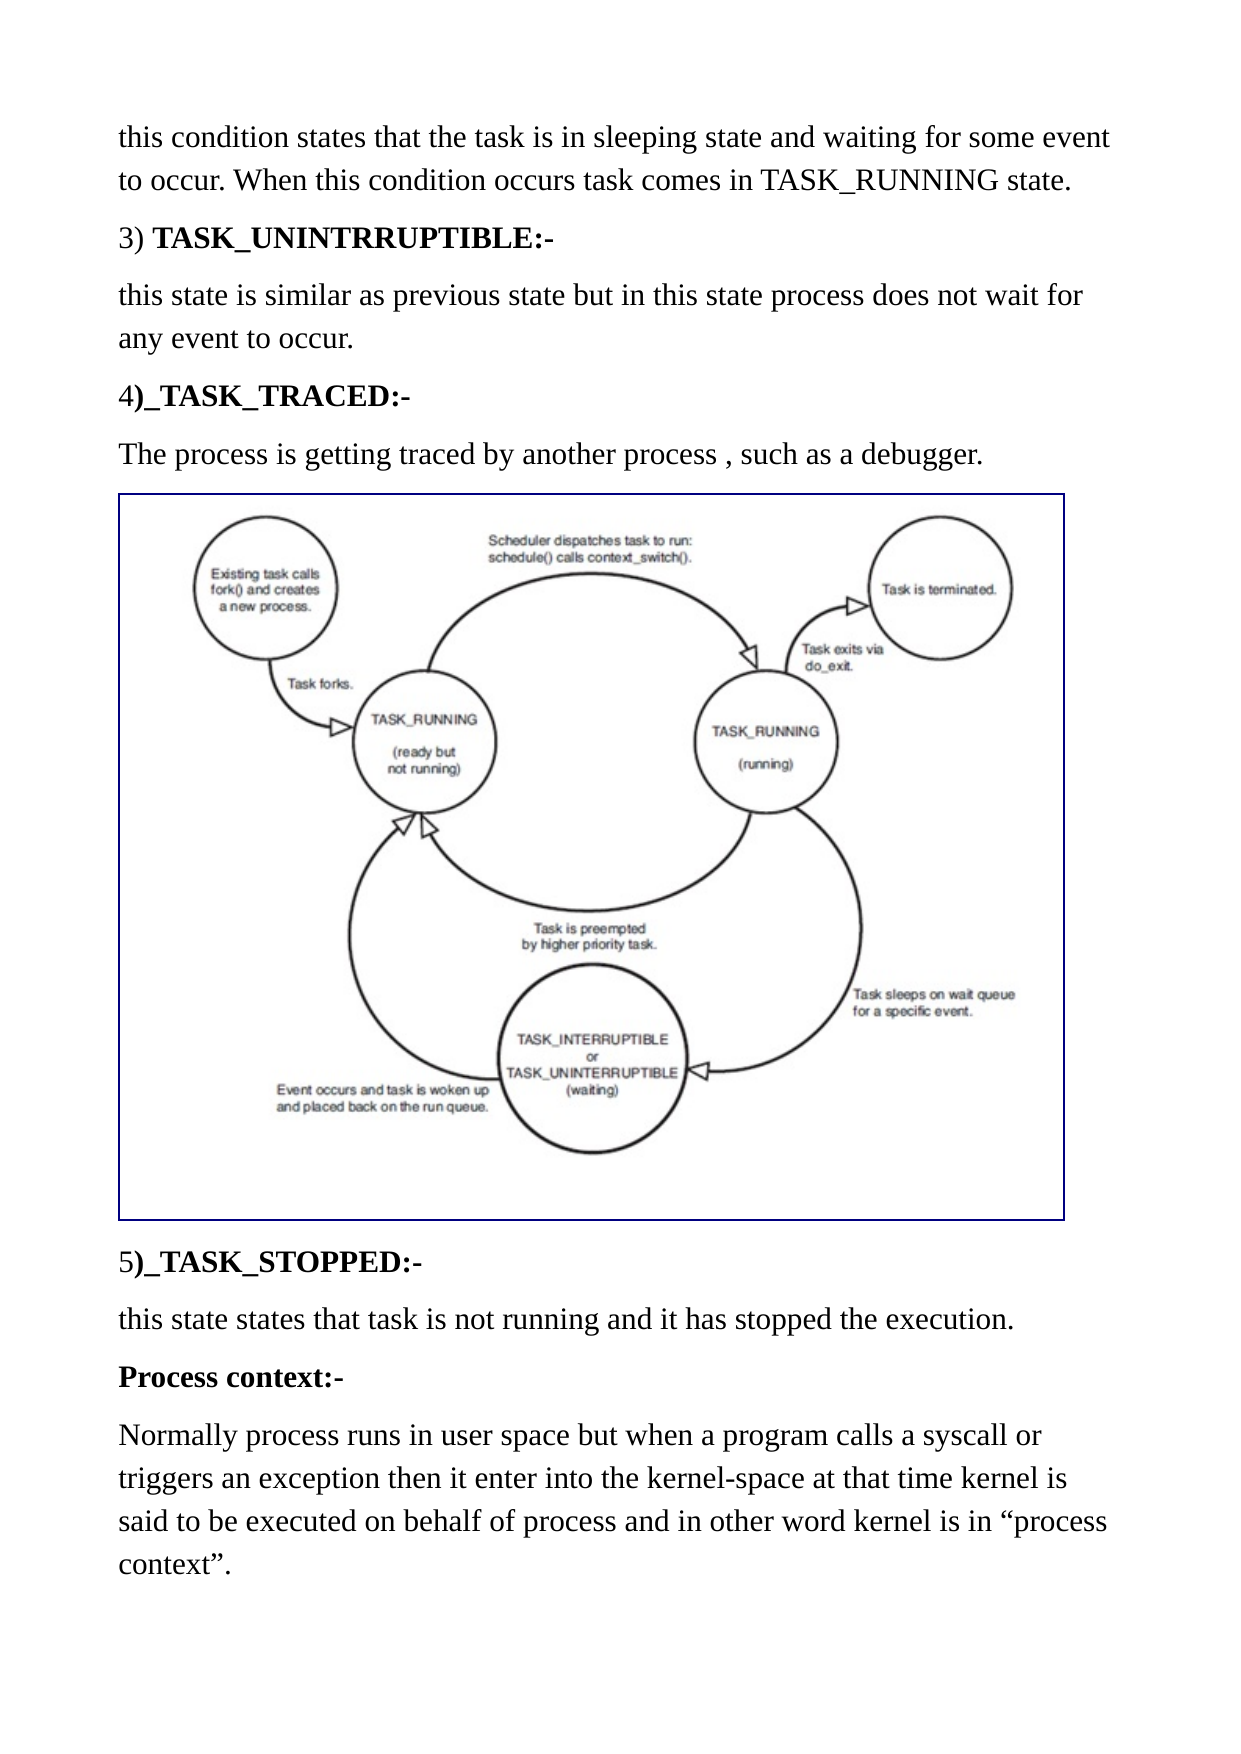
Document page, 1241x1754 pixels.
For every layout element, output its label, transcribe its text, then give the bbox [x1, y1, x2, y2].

text 3) TASK_UNINTRRUPTIBLE:- [118, 219, 1122, 255]
text this state is similar as previous state but in this state process does not wait for any event to occur. [118, 277, 1122, 356]
text 4)_TASK_TRACED:- [118, 377, 1122, 413]
text Process context:- [118, 1358, 1122, 1394]
text The process is getting traced by another process , such as a debugger. [118, 435, 1122, 471]
picture [120, 495, 1063, 1219]
text 5)_TASK_STOPPED:- [118, 1243, 1122, 1279]
text Normally process runs in user space but when a program calls a syscall or triggers an exception then it enter into the kernel-space at that time kernel is said to be executed on behalf of process and in other word kernel is in “process context”. [118, 1416, 1122, 1581]
text this state states that task is not running and it has stopped the execution. [118, 1301, 1122, 1336]
text this condition states that the task is in sleeping state and waiting for some event to occur. When this condition occurs task comes in TASK_RUNNING state. [118, 118, 1122, 197]
